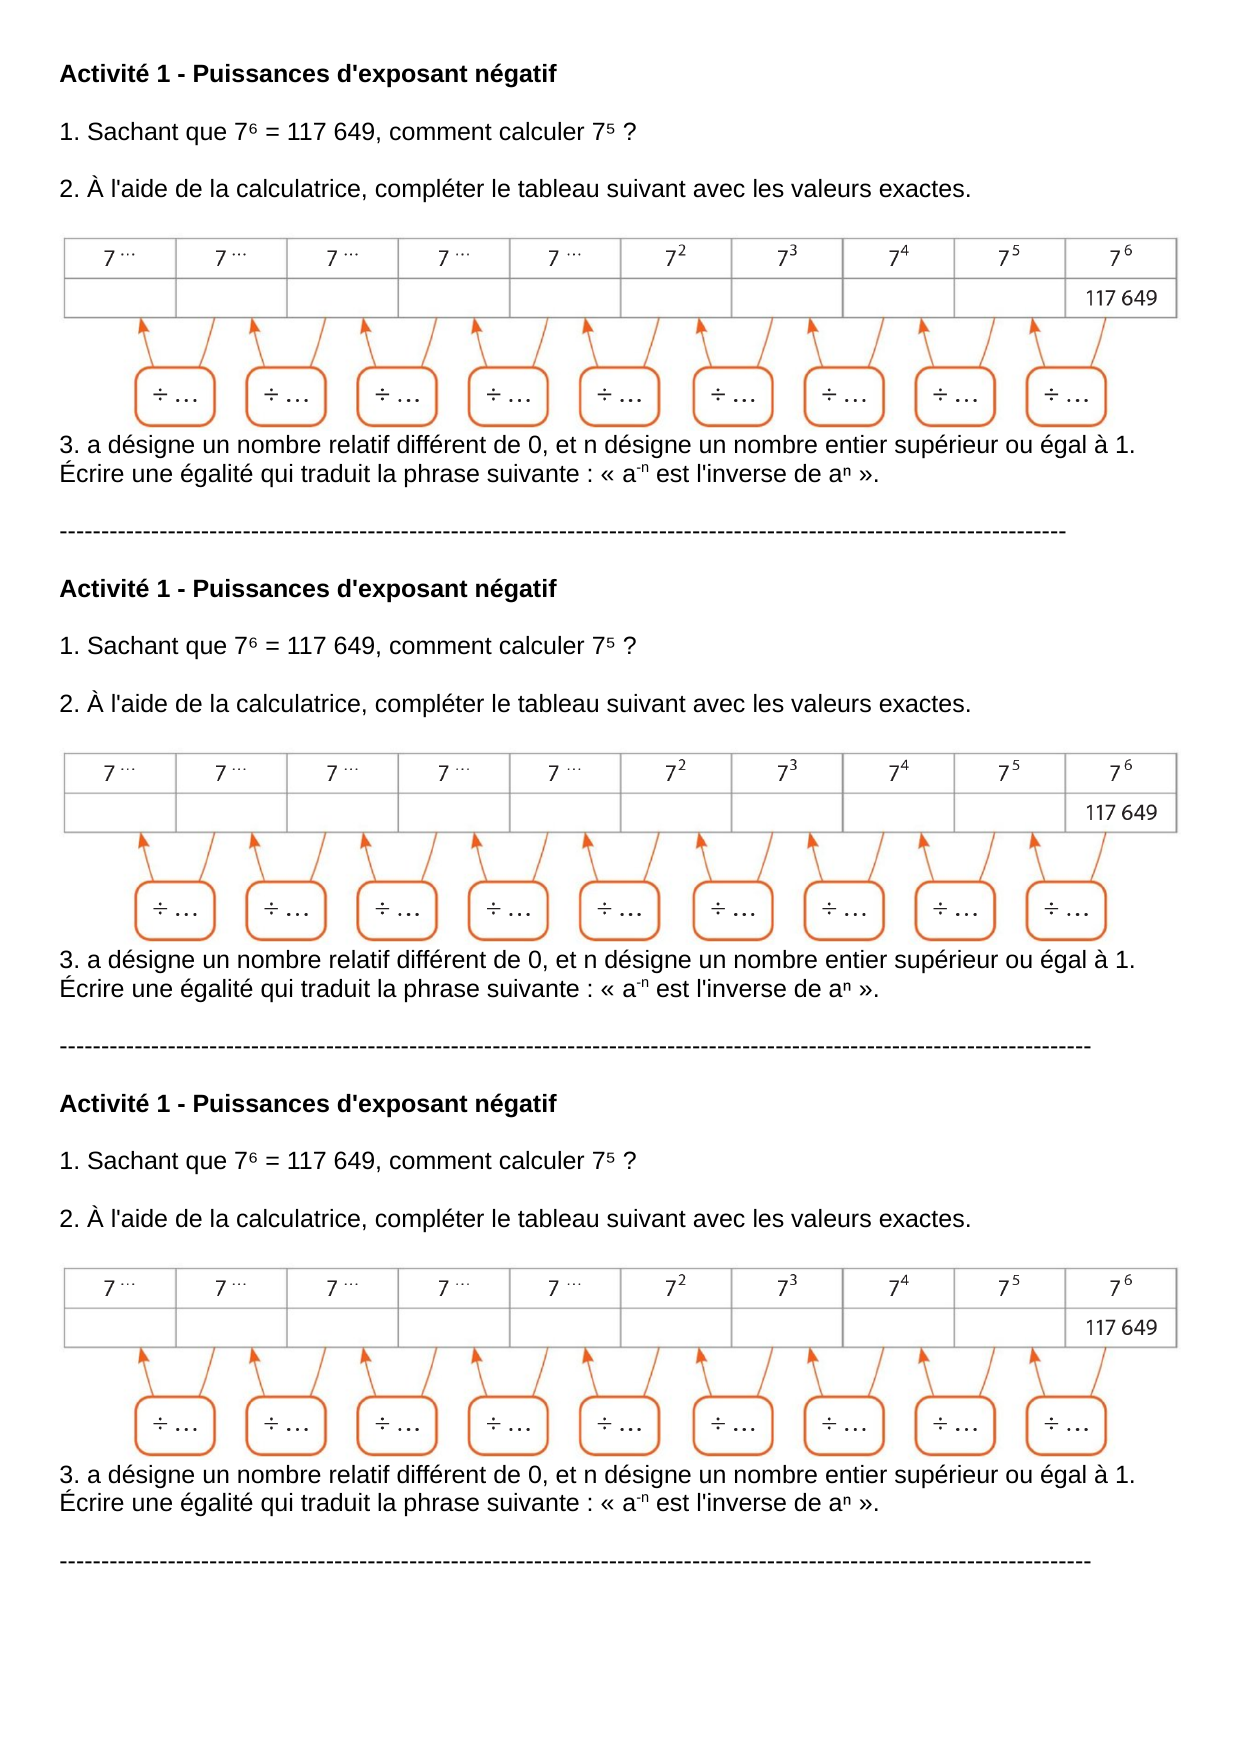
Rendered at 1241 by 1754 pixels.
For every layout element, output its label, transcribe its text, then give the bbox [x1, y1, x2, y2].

picture [59, 231, 1182, 431]
text ---------------------------------------------------------------------------------------------------------------------------- [59, 1031, 1181, 1060]
text 3. a désigne un nombre relatif différent de 0, et n désigne un nombre entier supérieur ou égal à 1. Écrire une égalité qui traduit la phrase suivante : « a-n est l'inverse de aⁿ ». [59, 1460, 1181, 1517]
text 3. a désigne un nombre relatif différent de 0, et n désigne un nombre entier supérieur ou égal à 1. Écrire une égalité qui traduit la phrase suivante : « a-n est l'inverse de aⁿ ». [59, 431, 1181, 488]
text ---------------------------------------------------------------------------------------------------------------------------- [59, 1546, 1181, 1575]
picture [59, 1261, 1182, 1460]
text Activité 1 - Puissances d'exposant négatif 1. Sachant que 7⁶ = 117 649, comment calculer 7⁵ ? 2. À l'aide de la calculatrice, compléter le tableau suivant avec les valeurs exactes. [59, 574, 1181, 746]
text Activité 1 - Puissances d'exposant négatif 1. Sachant que 7⁶ = 117 649, comment calculer 7⁵ ? 2. À l'aide de la calculatrice, compléter le tableau suivant avec les valeurs exactes. [59, 1089, 1181, 1261]
text 3. a désigne un nombre relatif différent de 0, et n désigne un nombre entier supérieur ou égal à 1. Écrire une égalité qui traduit la phrase suivante : « a-n est l'inverse de aⁿ ». [59, 945, 1181, 1002]
text Activité 1 - Puissances d'exposant négatif 1. Sachant que 7⁶ = 117 649, comment calculer 7⁵ ? 2. À l'aide de la calculatrice, compléter le tableau suivant avec les valeurs exactes. [59, 59, 1181, 231]
picture [59, 746, 1182, 945]
text ------------------------------------------------------------------------------------------------------------------------- [59, 516, 1181, 545]
